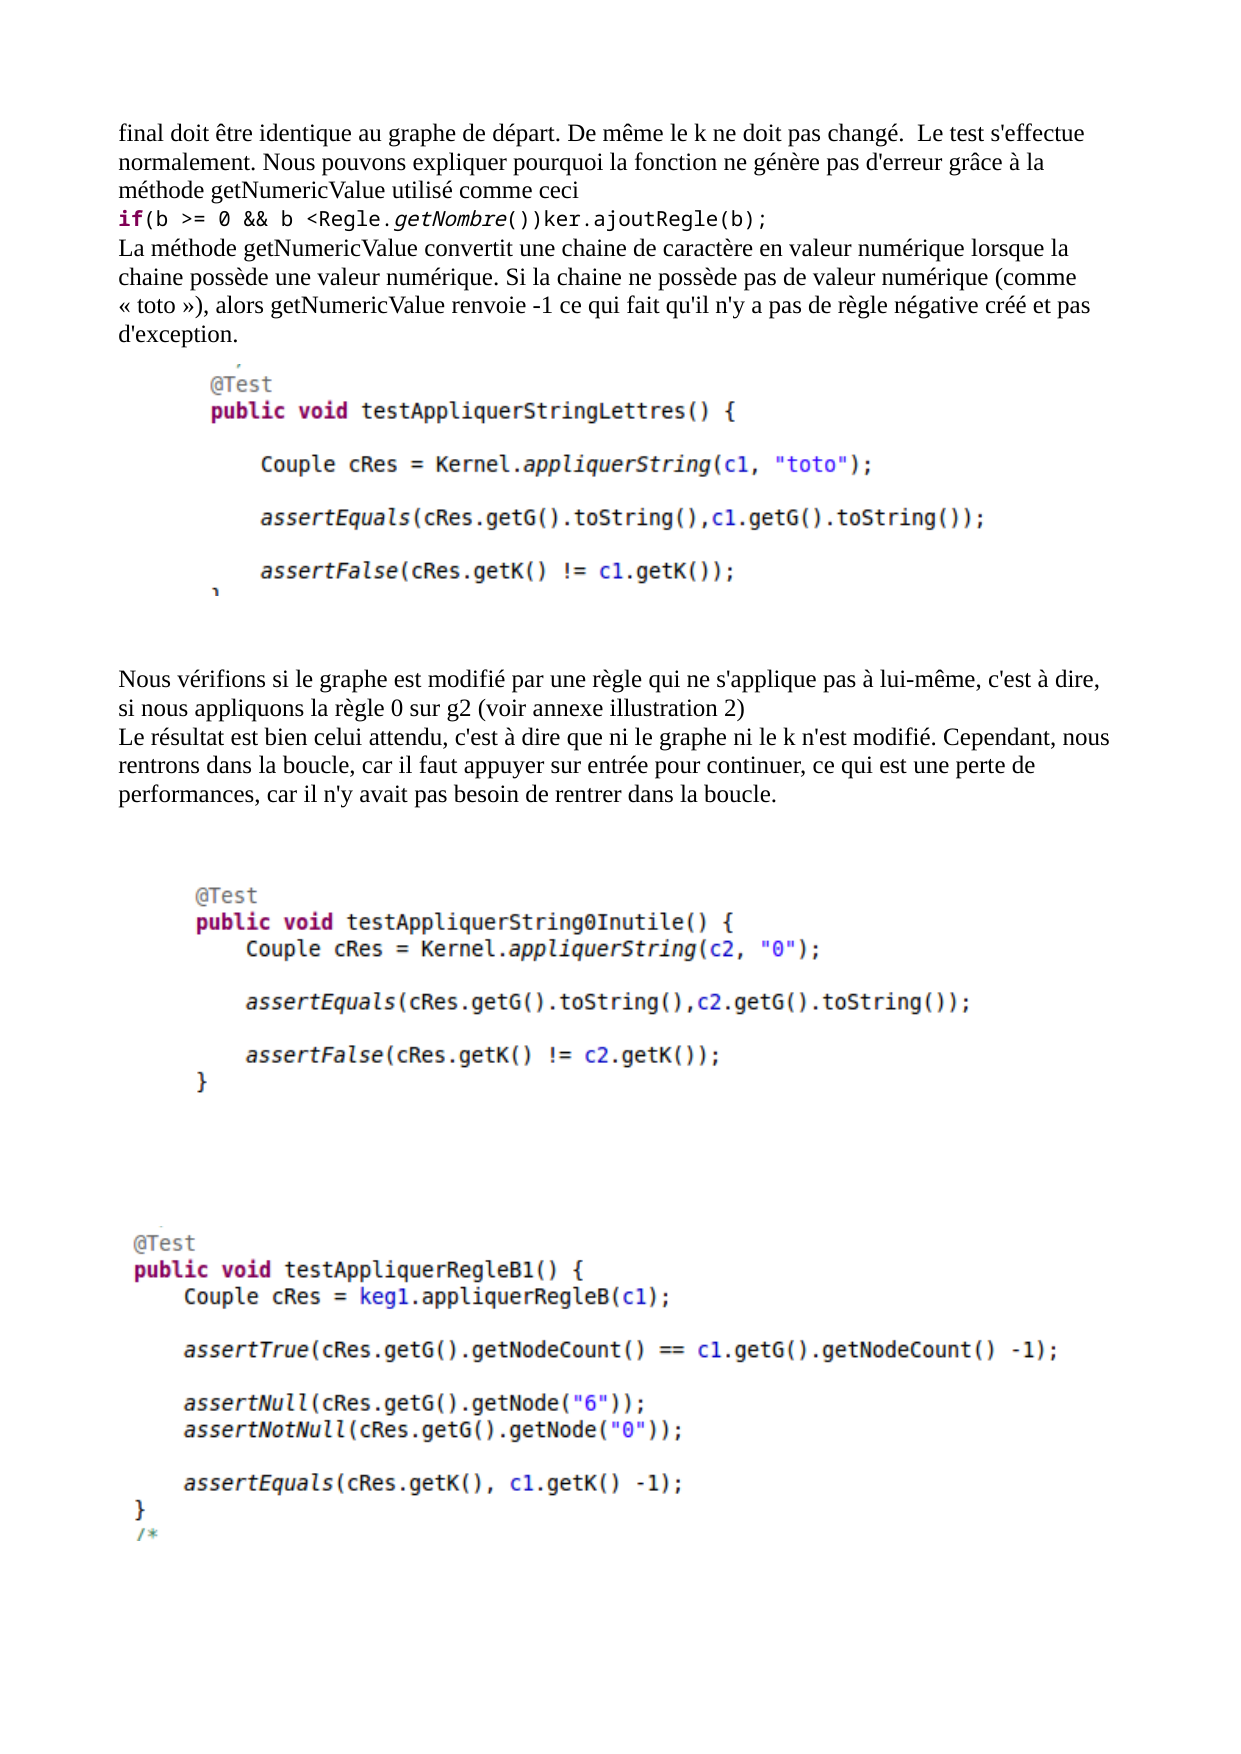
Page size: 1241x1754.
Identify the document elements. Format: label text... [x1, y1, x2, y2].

picture [178, 364, 1018, 596]
text Le résultat est bien celui attendu, c'est à dire que ni le graphe ni le k n'est modifié. Cependant, nous rentrons dans la boucle, car il faut appuyer sur entrée pour continuer, ce qui est une perte de performances, car il n'y avait pas besoin de rentrer dans la boucle. [118, 722, 1122, 808]
text Nous vérifions si le graphe est modifié par une règle qui ne s'applique pas à lui-même, c'est à dire, si nous appliquons la règle 0 sur g2 (voir annexe illustration 2) [118, 664, 1122, 722]
text La méthode getNumericValue convertit une chaine de caractère en valeur numérique lorsque la chaine possède une valeur numérique. Si la chaine ne possède pas de valeur numérique (comme « toto »), alors getNumericValue renvoie -1 ce qui fait qu'il n'y a pas de règle négative créé et pas d'exception. [118, 233, 1122, 348]
picture [120, 1226, 1121, 1541]
text final doit être identique au graphe de départ. De même le k ne doit pas changé. Le test s'effectue normalement. Nous pouvons expliquer pourquoi la fonction ne génère pas d'erreur grâce à la méthode getNumericValue utilisé comme ceci [118, 118, 1122, 204]
text if(b >= 0 && b <Regle.getNombre())ker.ajoutRegle(b); [118, 204, 1122, 233]
picture [171, 880, 988, 1127]
